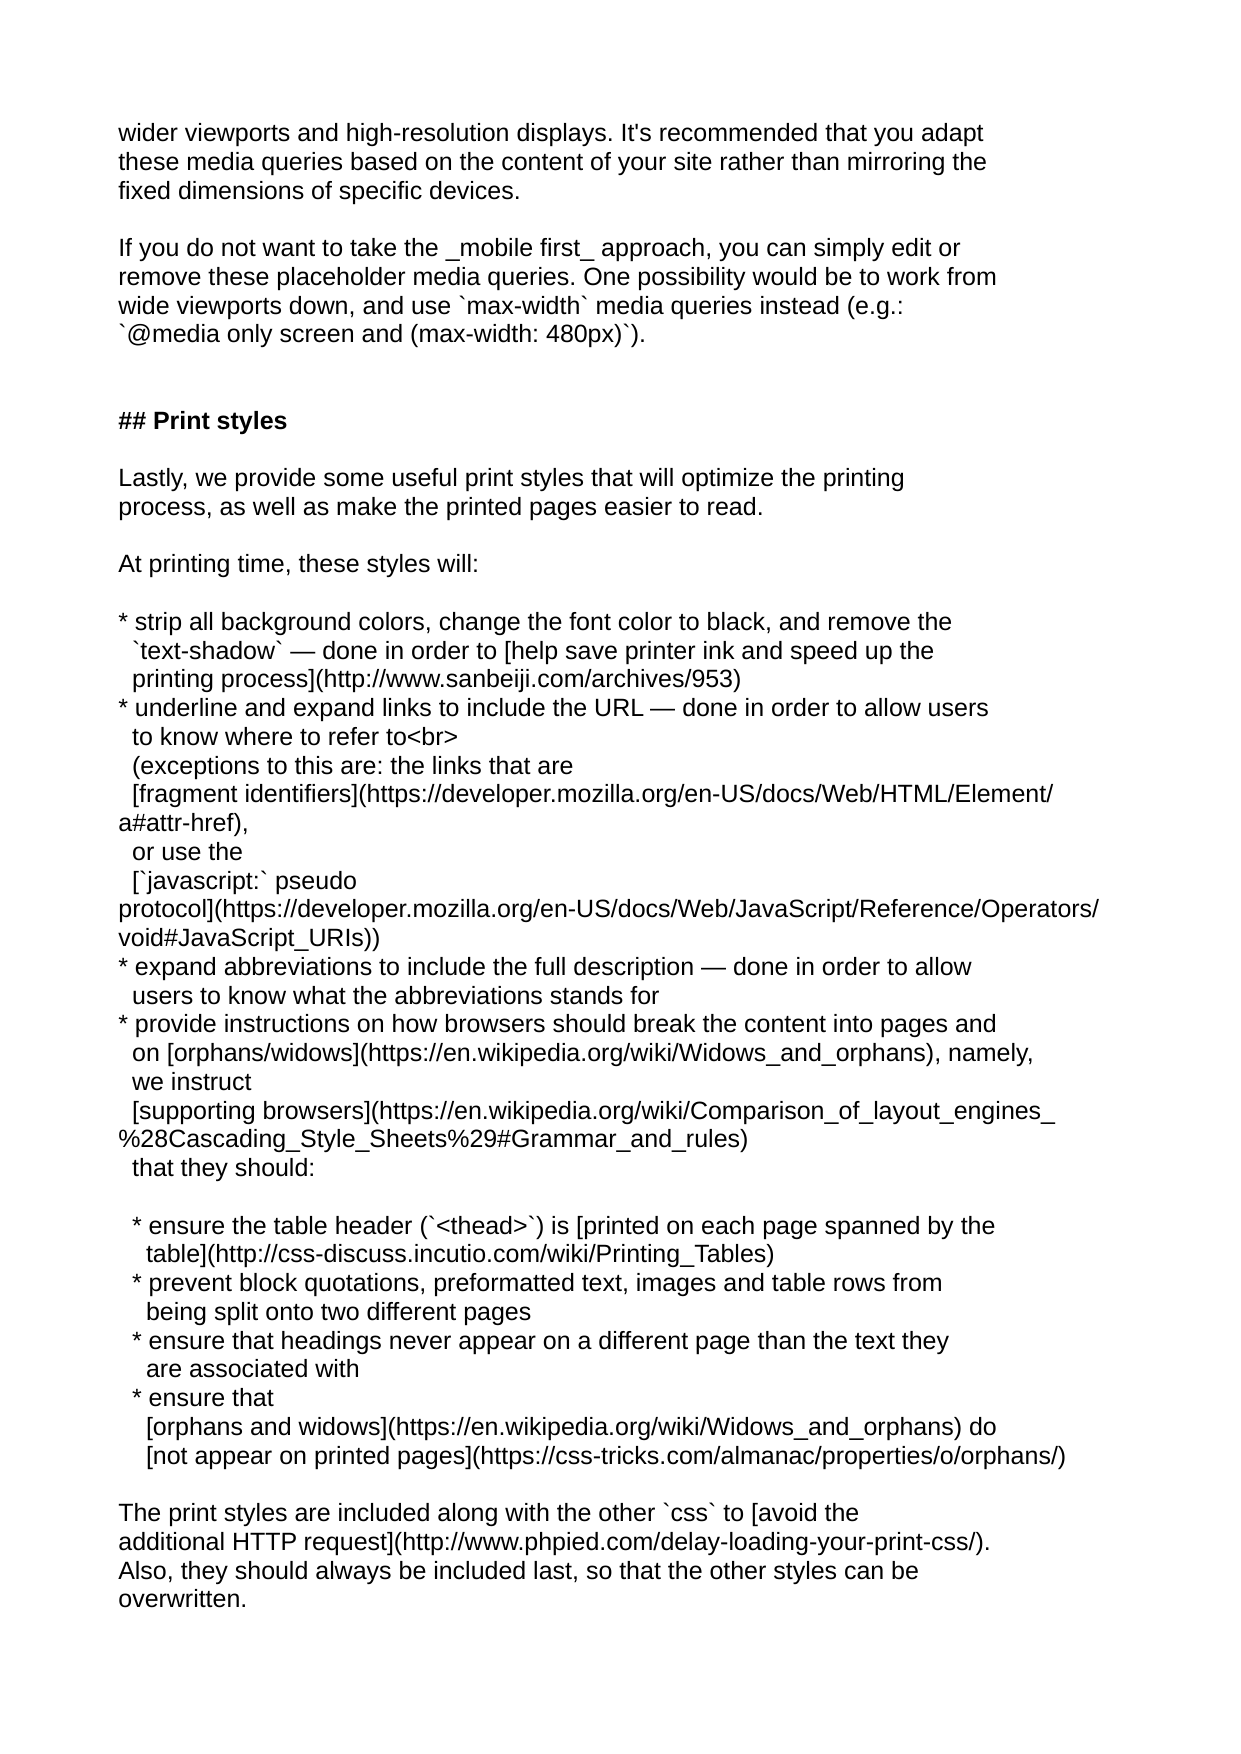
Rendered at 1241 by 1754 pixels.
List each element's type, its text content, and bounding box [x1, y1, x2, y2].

text wider viewports and high-resolution displays. It's recommended that you adapt these media queries based on the content of your site rather than mirroring the fixed dimensions of specific devices. If you do not want to take the _mobile first_ approach, you can simply edit or remove these placeholder media queries. One possibility would be to work from wide viewports down, and use `max-width` media queries instead (e.g.: `@media only screen and (max-width: 480px)`). ## Print styles Lastly, we provide some useful print styles that will optimize the printing process, as well as make the printed pages easier to read. At printing time, these styles will: * strip all background colors, change the font color to black, and remove the `text-shadow` — done in order to [help save printer ink and speed up the printing process](http://www.sanbeiji.com/archives/953) * underline and expand links to include the URL — done in order to allow users to know where to refer to<br> (exceptions to this are: the links that are [fragment identifiers](https://developer.mozilla.org/en-US/docs/Web/HTML/Element/a#attr-href), or use the [`javascript:` pseudo protocol](https://developer.mozilla.org/en-US/docs/Web/JavaScript/Reference/Operators/void#JavaScript_URIs)) * expand abbreviations to include the full description — done in order to allow users to know what the abbreviations stands for * provide instructions on how browsers should break the content into pages and on [orphans/widows](https://en.wikipedia.org/wiki/Widows_and_orphans), namely, we instruct [supporting browsers](https://en.wikipedia.org/wiki/Comparison_of_layout_engines_%28Cascading_Style_Sheets%29#Grammar_and_rules) that they should: * ensure the table header (`<thead>`) is [printed on each page spanned by the table](http://css-discuss.incutio.com/wiki/Printing_Tables) * prevent block quotations, preformatted text, images and table rows from being split onto two different pages * ensure that headings never appear on a different page than the text they are associated with * ensure that [orphans and widows](https://en.wikipedia.org/wiki/Widows_and_orphans) do [not appear on printed pages](https://css-tricks.com/almanac/properties/o/orphans/) The print styles are included along with the other `css` to [avoid the additional HTTP request](http://www.phpied.com/delay-loading-your-print-css/). Also, they should always be included last, so that the other styles can be overwritten. [118, 118, 1122, 1613]
